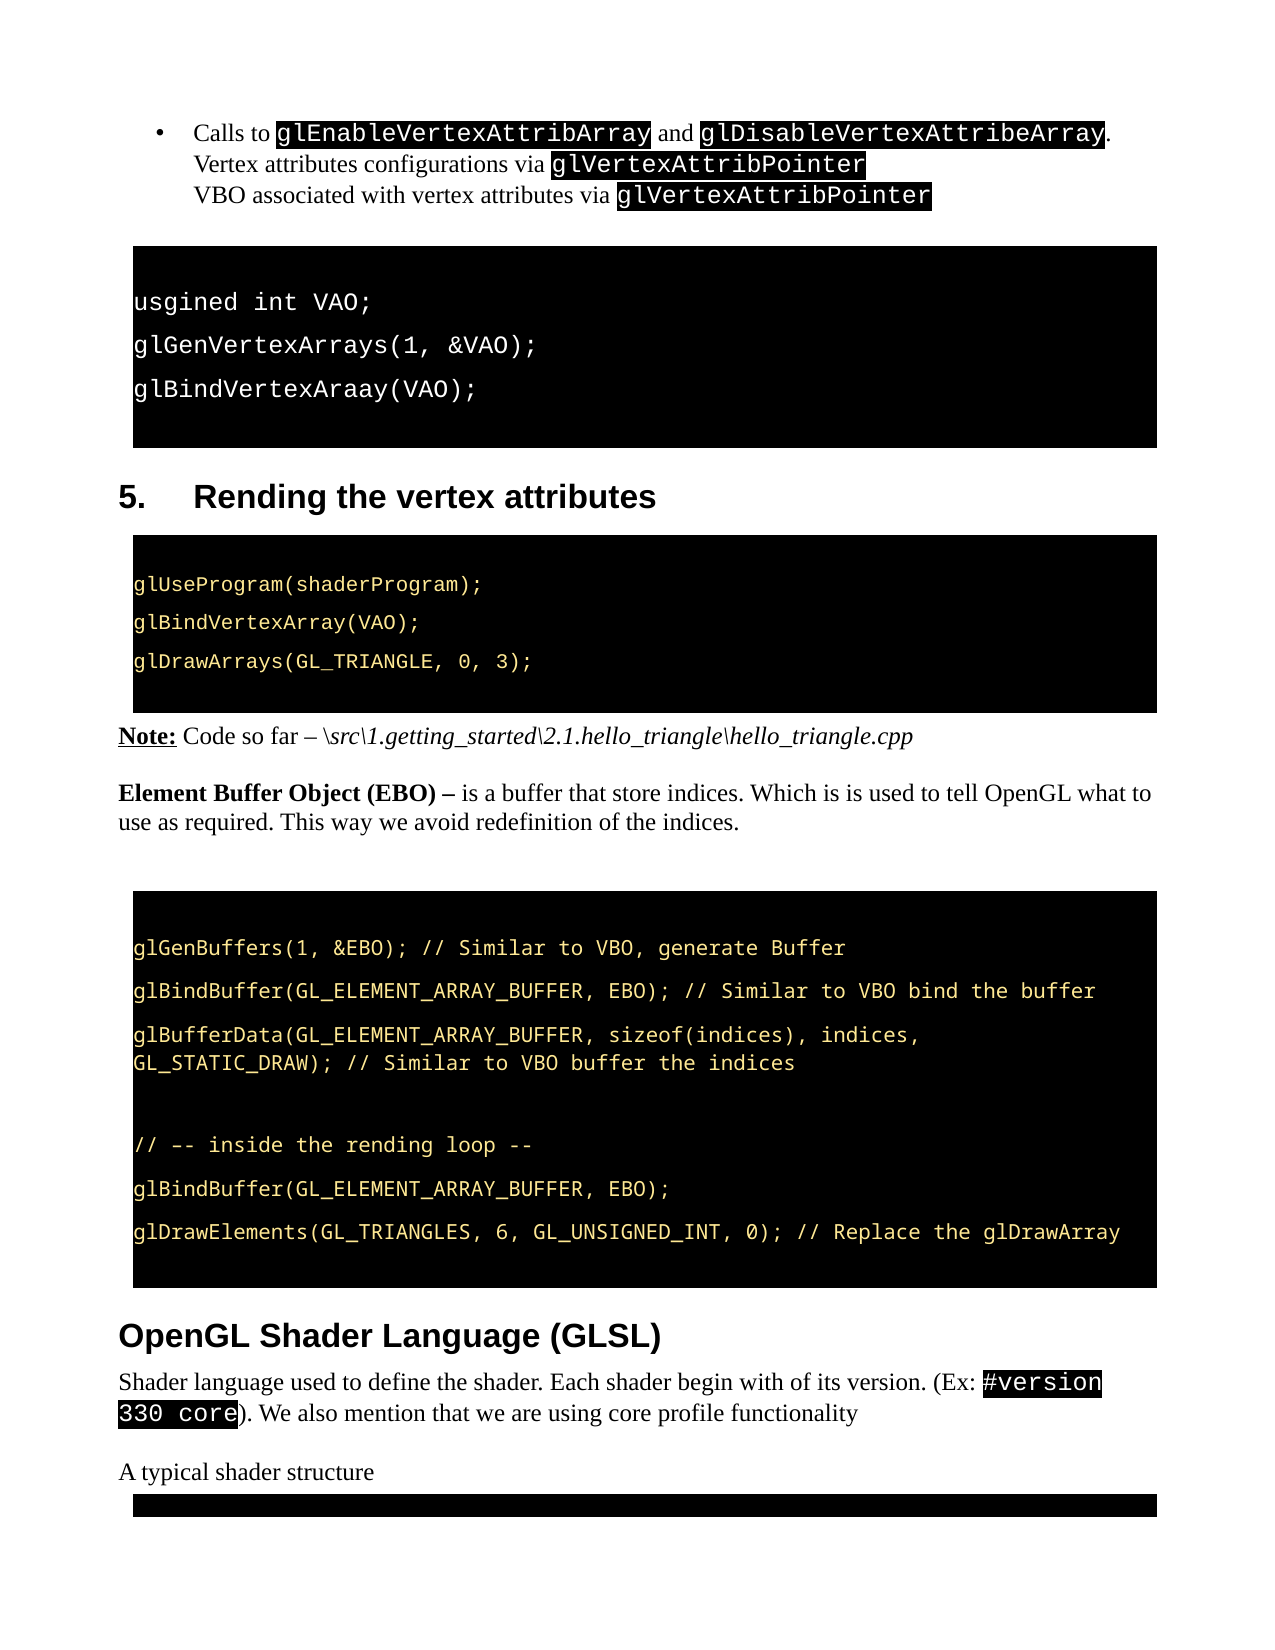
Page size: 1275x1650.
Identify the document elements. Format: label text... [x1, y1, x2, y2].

list Vertex attributes configurations via glVertexAttribPointer [156, 149, 1157, 180]
text usgined int VAO; [133, 290, 1157, 318]
text glGenBuffers(1, &EBO); // Similar to VBO, generate Buffer [133, 933, 1157, 961]
text A typical shader structure [118, 1457, 1157, 1486]
subtitle OpenGL Shader Language (GLSL) [118, 1316, 1157, 1354]
subtitle Rending the vertex attributes [118, 476, 1157, 515]
text glDrawArrays(GL_TRIANGLE, 0, 3); [133, 651, 1157, 675]
text Shader language used to define the shader. Each shader begin with of its version. (Ex: #version 330 core). We also mention that we are using core profile functionality [118, 1367, 1157, 1429]
text glBindBuffer(GL_ELEMENT_ARRAY_BUFFER, EBO); // Similar to VBO bind the buffer [133, 976, 1157, 1005]
text glDrawElements(GL_TRIANGLES, 6, GL_UNSIGNED_INT, 0); // Replace the glDrawArray [133, 1217, 1157, 1246]
text glBufferData(GL_ELEMENT_ARRAY_BUFFER, sizeof(indices), indices, GL_STATIC_DRAW); // Similar to VBO buffer the indices [133, 1020, 1157, 1077]
text glGenVertexArrays(1, &VAO); [133, 333, 1157, 361]
text // –- inside the rending loop -- [133, 1130, 1157, 1159]
text glBindVertexArray(VAO); [133, 612, 1157, 636]
text glBindVertexAraay(VAO); [133, 376, 1157, 405]
text glUseProgram(shaderProgram); [133, 574, 1157, 597]
list Calls to glEnableVertexAttribArray and glDisableVertexAttribeArray. [156, 118, 1157, 149]
text Element Buffer Object (EBO) – is a buffer that store indices. Which is is used to tell OpenGL what to use as required. This way we avoid redefinition of the indices. [118, 778, 1157, 836]
list VBO associated with vertex attributes via glVertexAttribPointer [156, 180, 1157, 211]
text glBindBuffer(GL_ELEMENT_ARRAY_BUFFER, EBO); [133, 1174, 1157, 1202]
text Note: Code so far – \src\1.getting_started\2.1.hello_triangle\hello_triangle.cpp [118, 721, 1157, 749]
